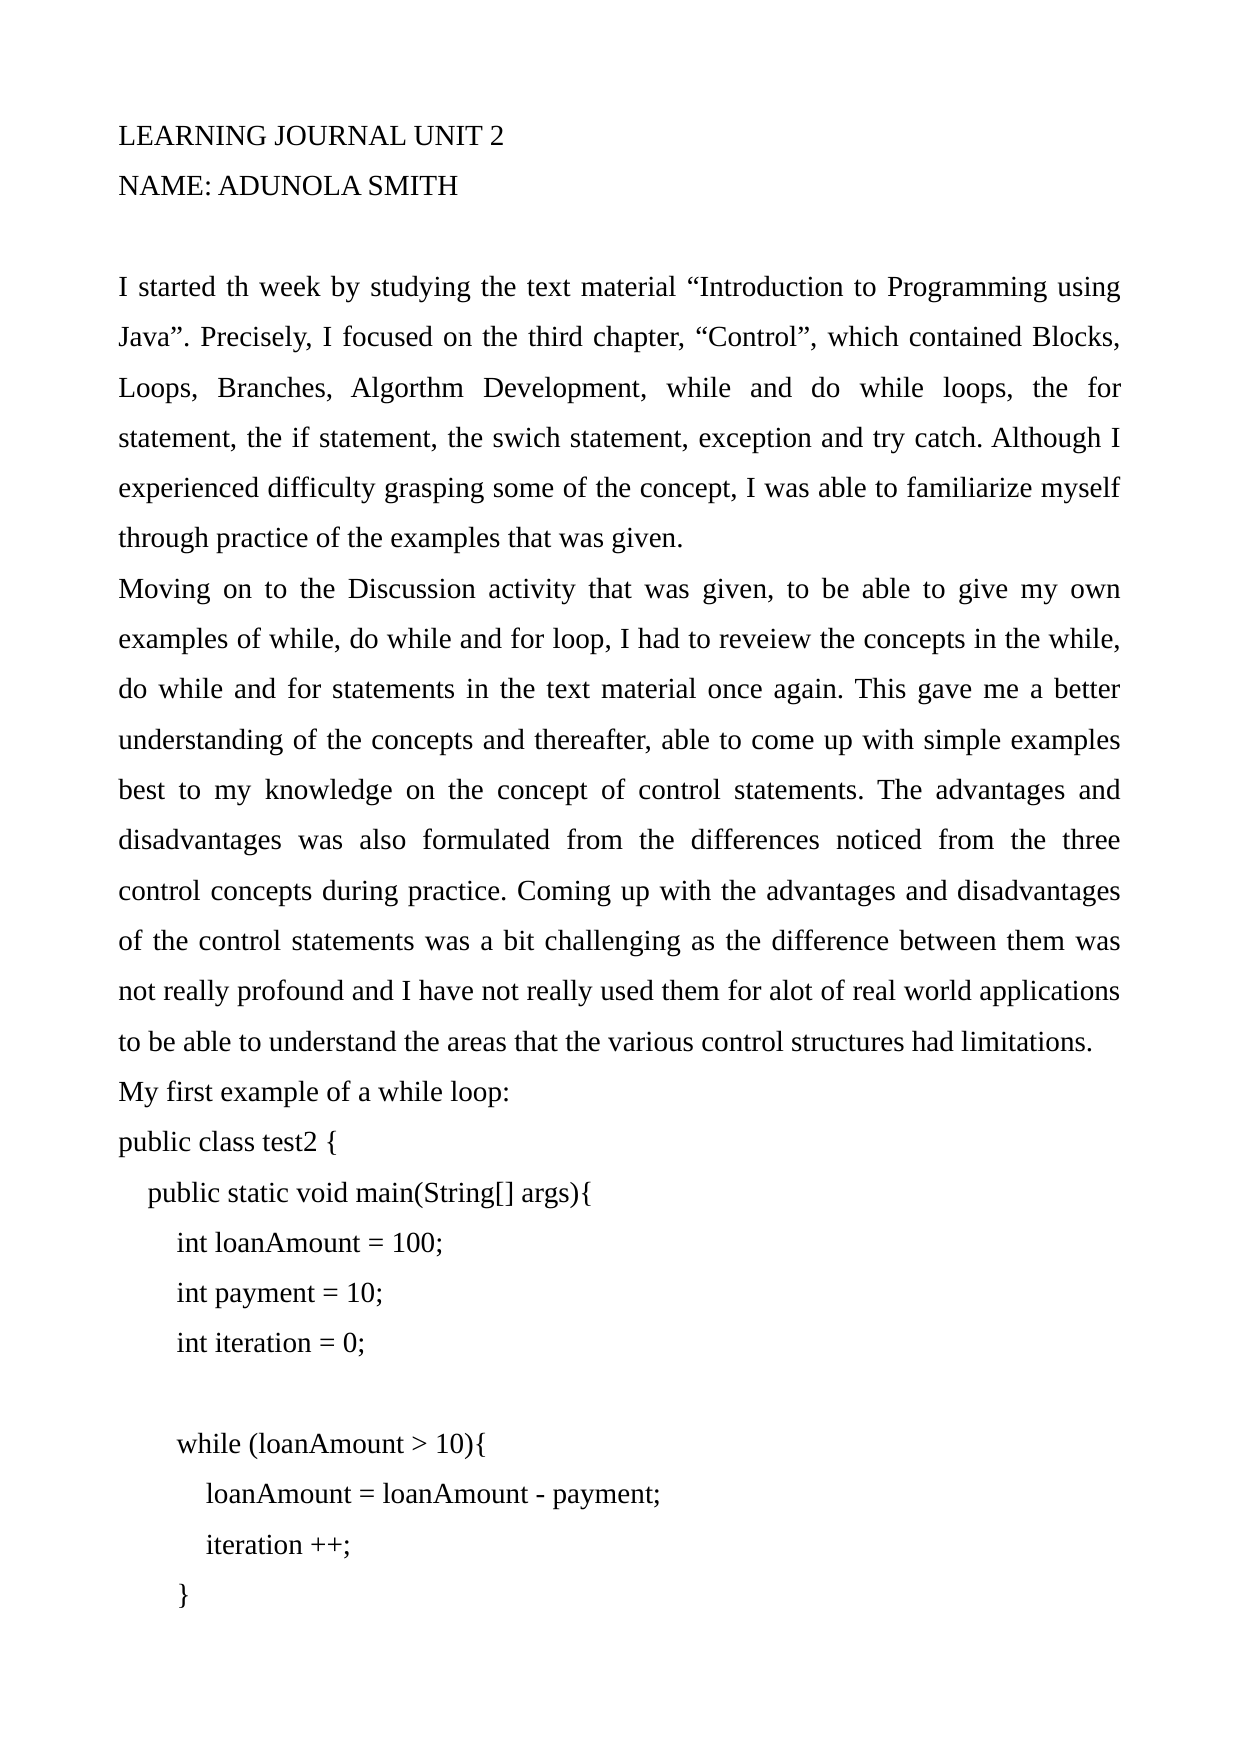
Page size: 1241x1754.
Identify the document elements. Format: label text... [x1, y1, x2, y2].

text loanAmount = loanAmount - payment; [118, 1477, 1122, 1510]
text iteration ++; [118, 1527, 1122, 1560]
text } [118, 1577, 1122, 1611]
text int iteration = 0; [118, 1326, 1122, 1359]
text int payment = 10; [118, 1275, 1122, 1309]
text int loanAmount = 100; [118, 1225, 1122, 1258]
text NAME: ADUNOLA SMITH [118, 168, 1122, 202]
text Moving on to the Discussion activity that was given, to be able to give my own examples of while, do while and for loop, I had to reveiew the concepts in the while, do while and for statements in the text material once again. This gave me a better understanding of the concepts and thereafter, able to come up with simple examples best to my knowledge on the concept of control statements. The advantages and disadvantages was also formulated from the differences noticed from the three control concepts during practice. Coming up with the advantages and disadvantages of the control statements was a bit challenging as the difference between them was not really profound and I have not really used them for alot of real world applications to be able to understand the areas that the various control structures had limitations. [118, 571, 1122, 1057]
text public static void main(String[] args){ [118, 1175, 1122, 1208]
text My first example of a while loop: [118, 1074, 1122, 1108]
text LEARNING JOURNAL UNIT 2 [118, 118, 1122, 152]
text I started th week by studying the text material “Introduction to Programming using Java”. Precisely, I focused on the third chapter, “Control”, which contained Blocks, Loops, Branches, Algorthm Development, while and do while loops, the for statement, the if statement, the swich statement, exception and try catch. Although I experienced difficulty grasping some of the concept, I was able to familiarize myself through practice of the examples that was given. [118, 269, 1122, 554]
text public class test2 { [118, 1124, 1122, 1158]
text while (loanAmount > 10){ [118, 1426, 1122, 1460]
